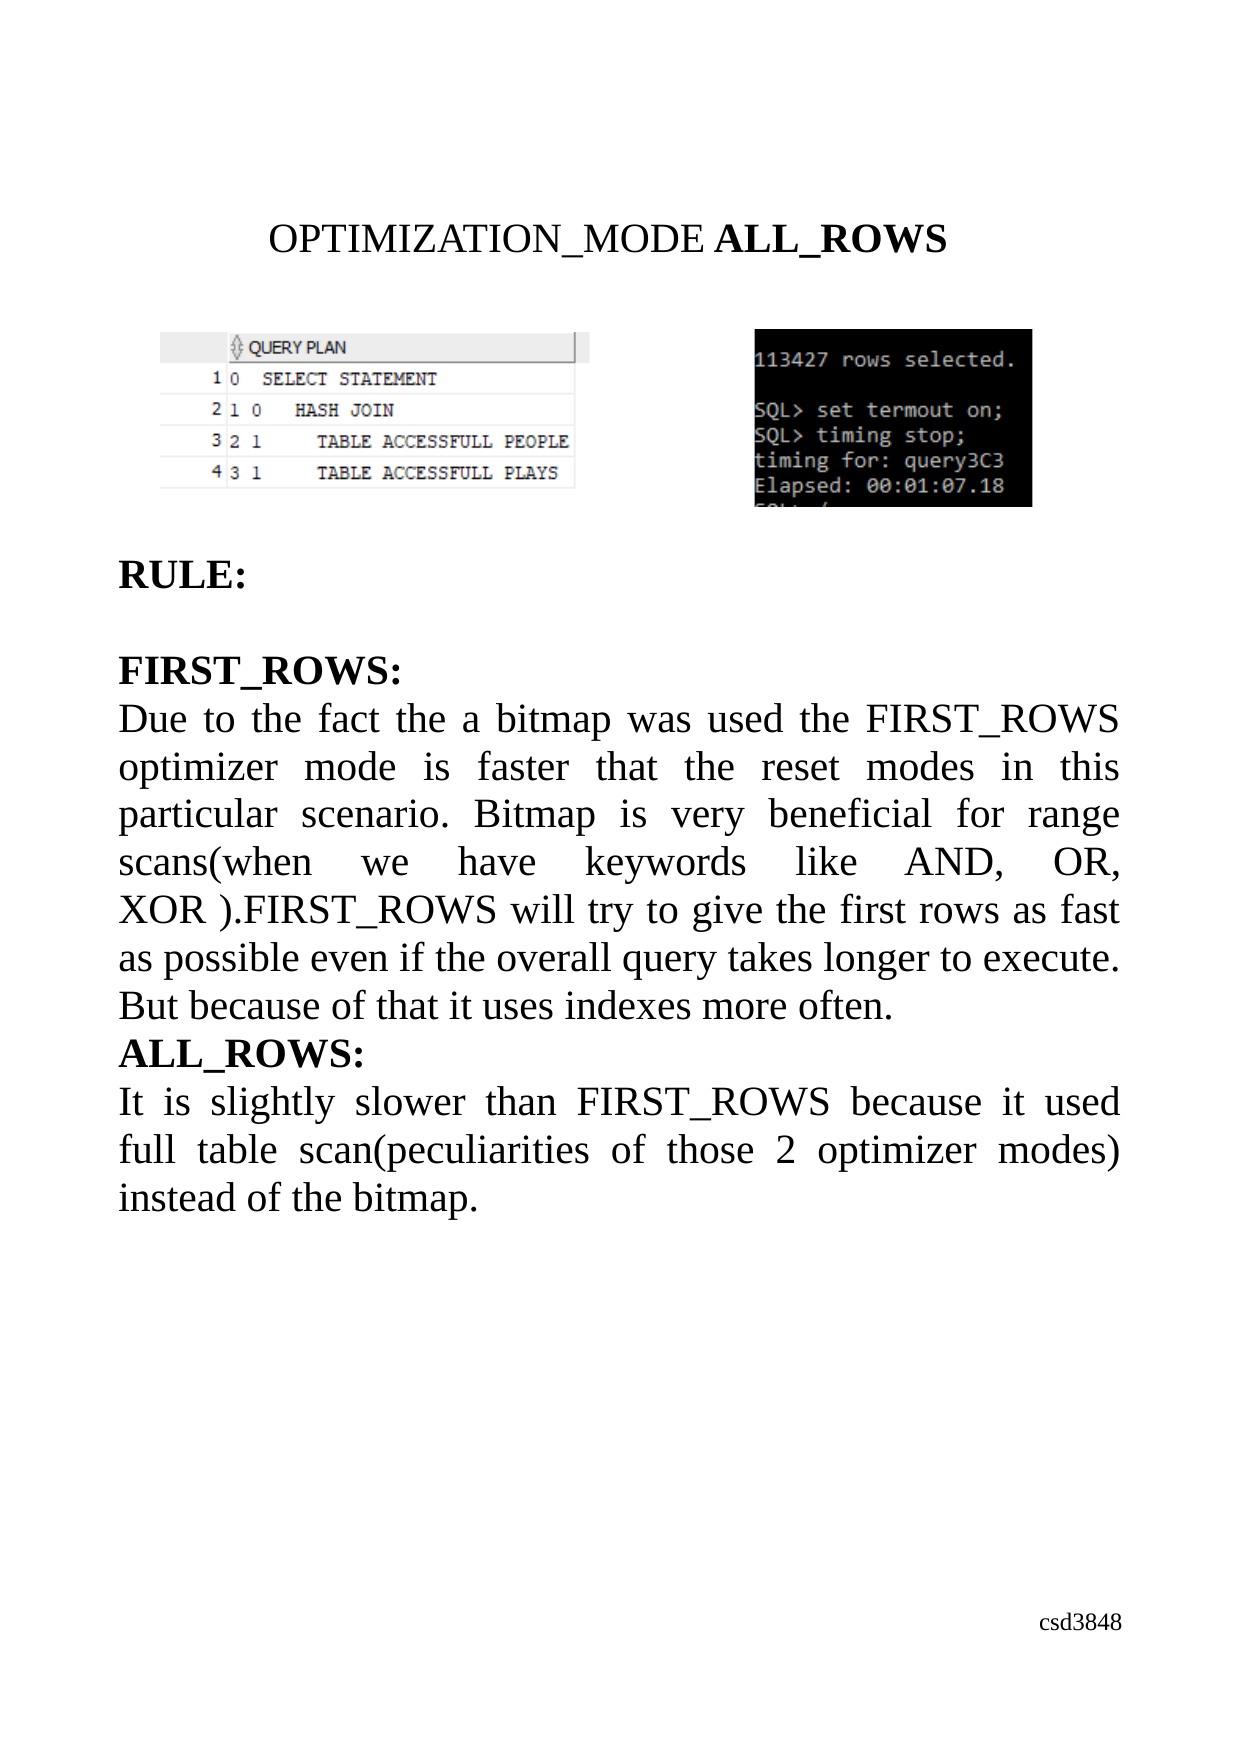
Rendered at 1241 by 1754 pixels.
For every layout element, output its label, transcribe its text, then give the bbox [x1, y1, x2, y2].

text It is slightly slower than FIRST_ROWS because it used full table scan(peculiarities of those 2 optimizer modes) instead of the bitmap. [118, 1076, 1122, 1220]
text RULE: [118, 549, 1122, 597]
text ALL_ROWS: [118, 1028, 1122, 1076]
text Due to the fact the a bitmap was used the FIRST_ROWS optimizer mode is faster that the reset modes in this particular scenario. Bitmap is very beneficial for range scans(when we have keywords like AND, OR, XOR ).FIRST_ROWS will try to give the first rows as fast as possible even if the overall query takes longer to execute. But because of that it uses indexes more often. [118, 693, 1122, 1028]
text OPTIMIZATION_MODE ALL_ROWS [118, 214, 1122, 262]
picture [159, 332, 590, 492]
text FIRST_ROWS: [118, 645, 1122, 693]
picture [754, 329, 1033, 507]
